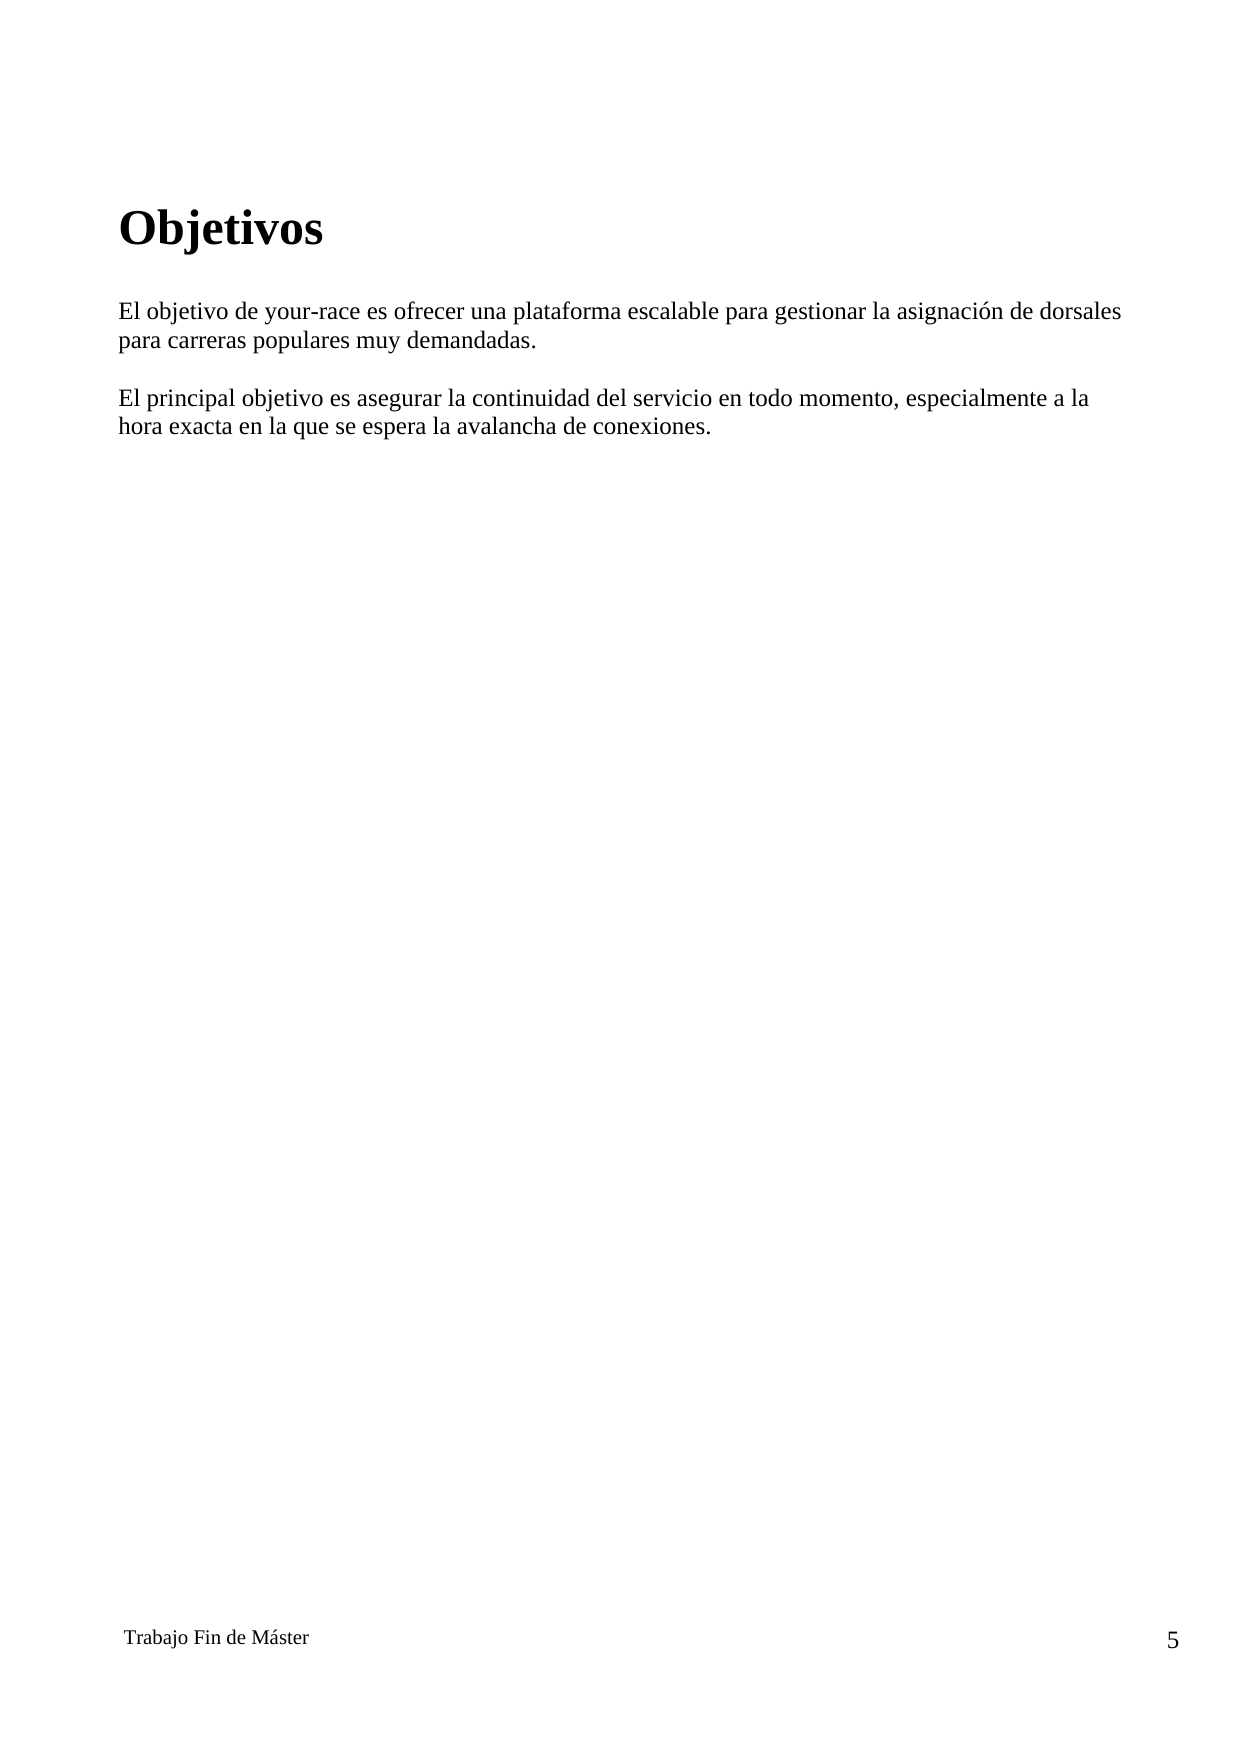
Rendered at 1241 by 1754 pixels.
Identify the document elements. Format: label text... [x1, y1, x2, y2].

text El principal objetivo es asegurar la continuidad del servicio en todo momento, especialmente a la hora exacta en la que se espera la avalancha de conexiones. [118, 383, 1122, 440]
text El objetivo de your-race es ofrecer una plataforma escalable para gestionar la asignación de dorsales para carreras populares muy demandadas. [118, 296, 1122, 354]
subtitle Objetivos [118, 198, 1122, 255]
